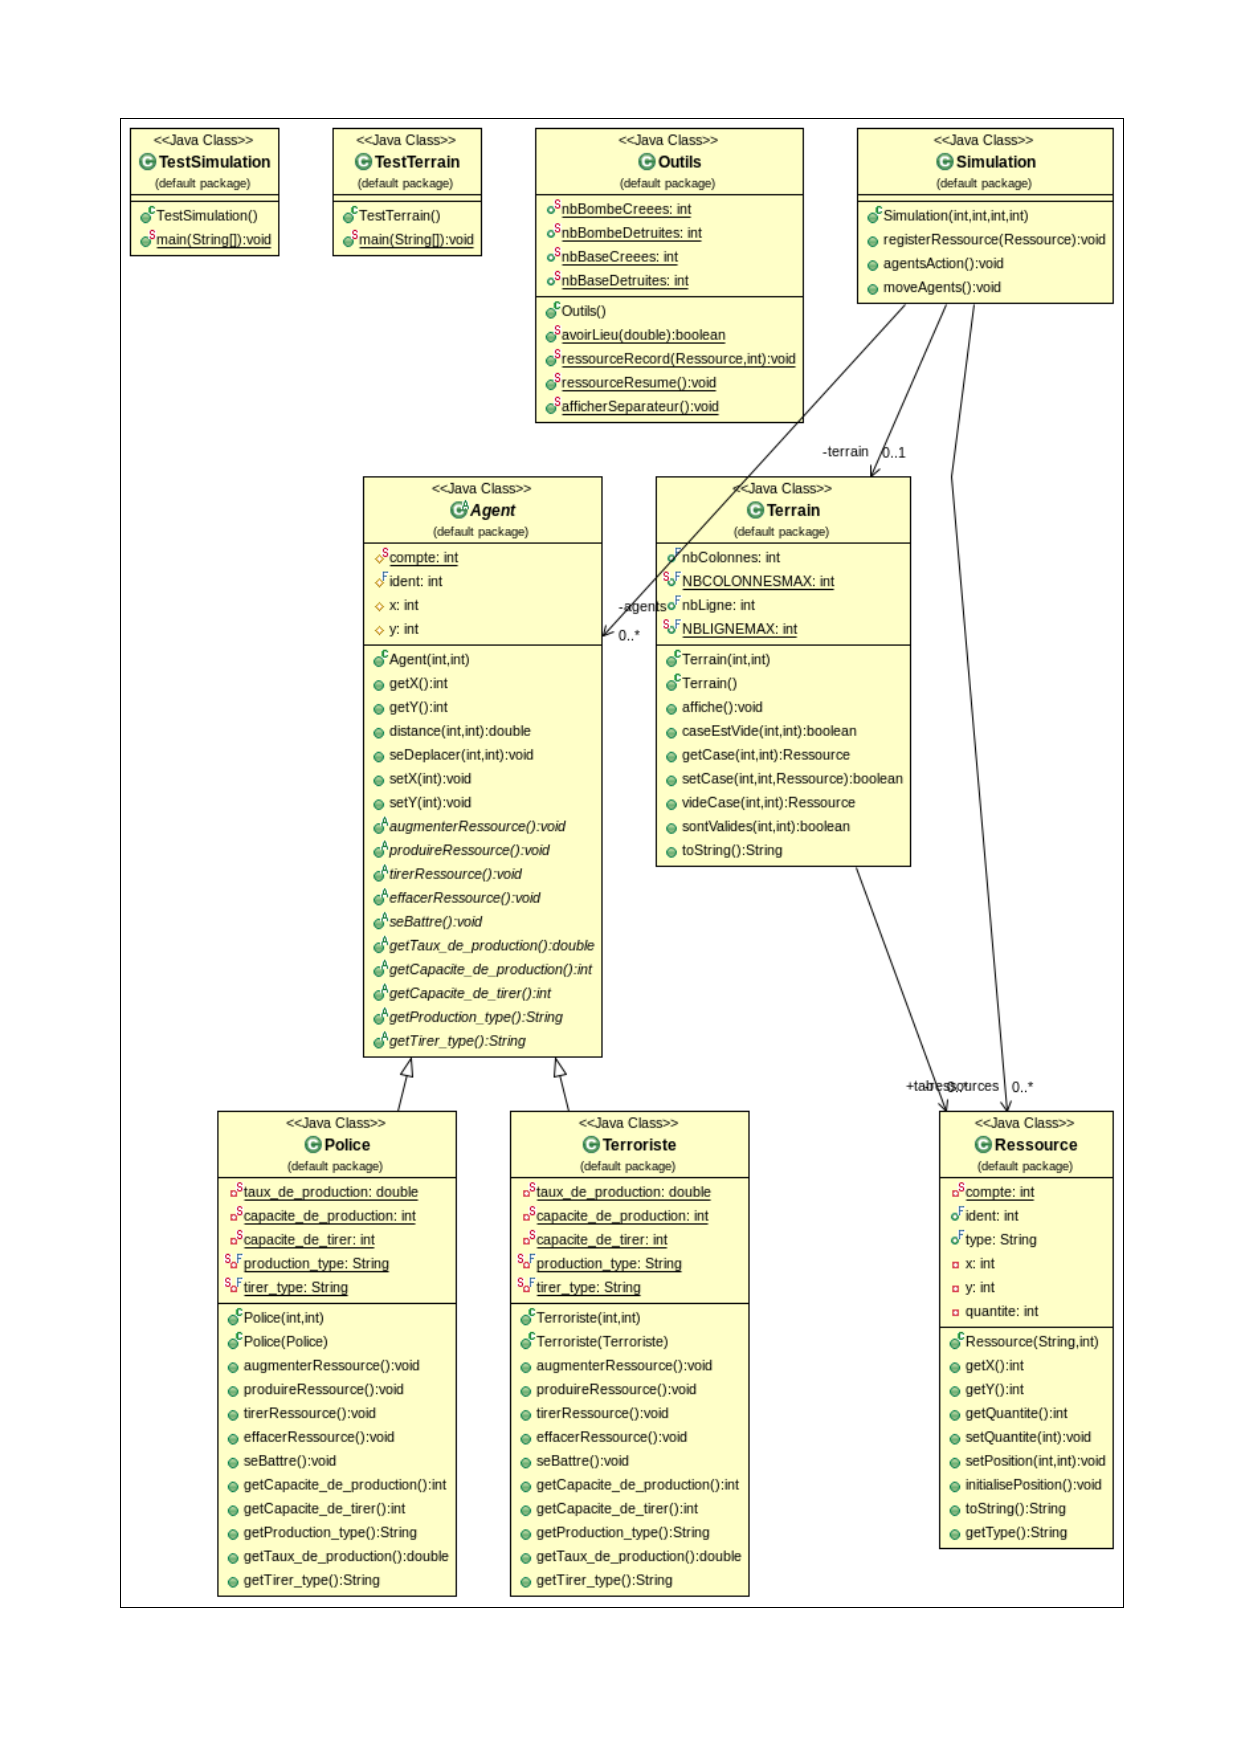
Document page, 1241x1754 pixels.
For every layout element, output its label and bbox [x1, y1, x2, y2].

picture [126, 125, 1118, 1601]
table_cell [121, 119, 1123, 1607]
